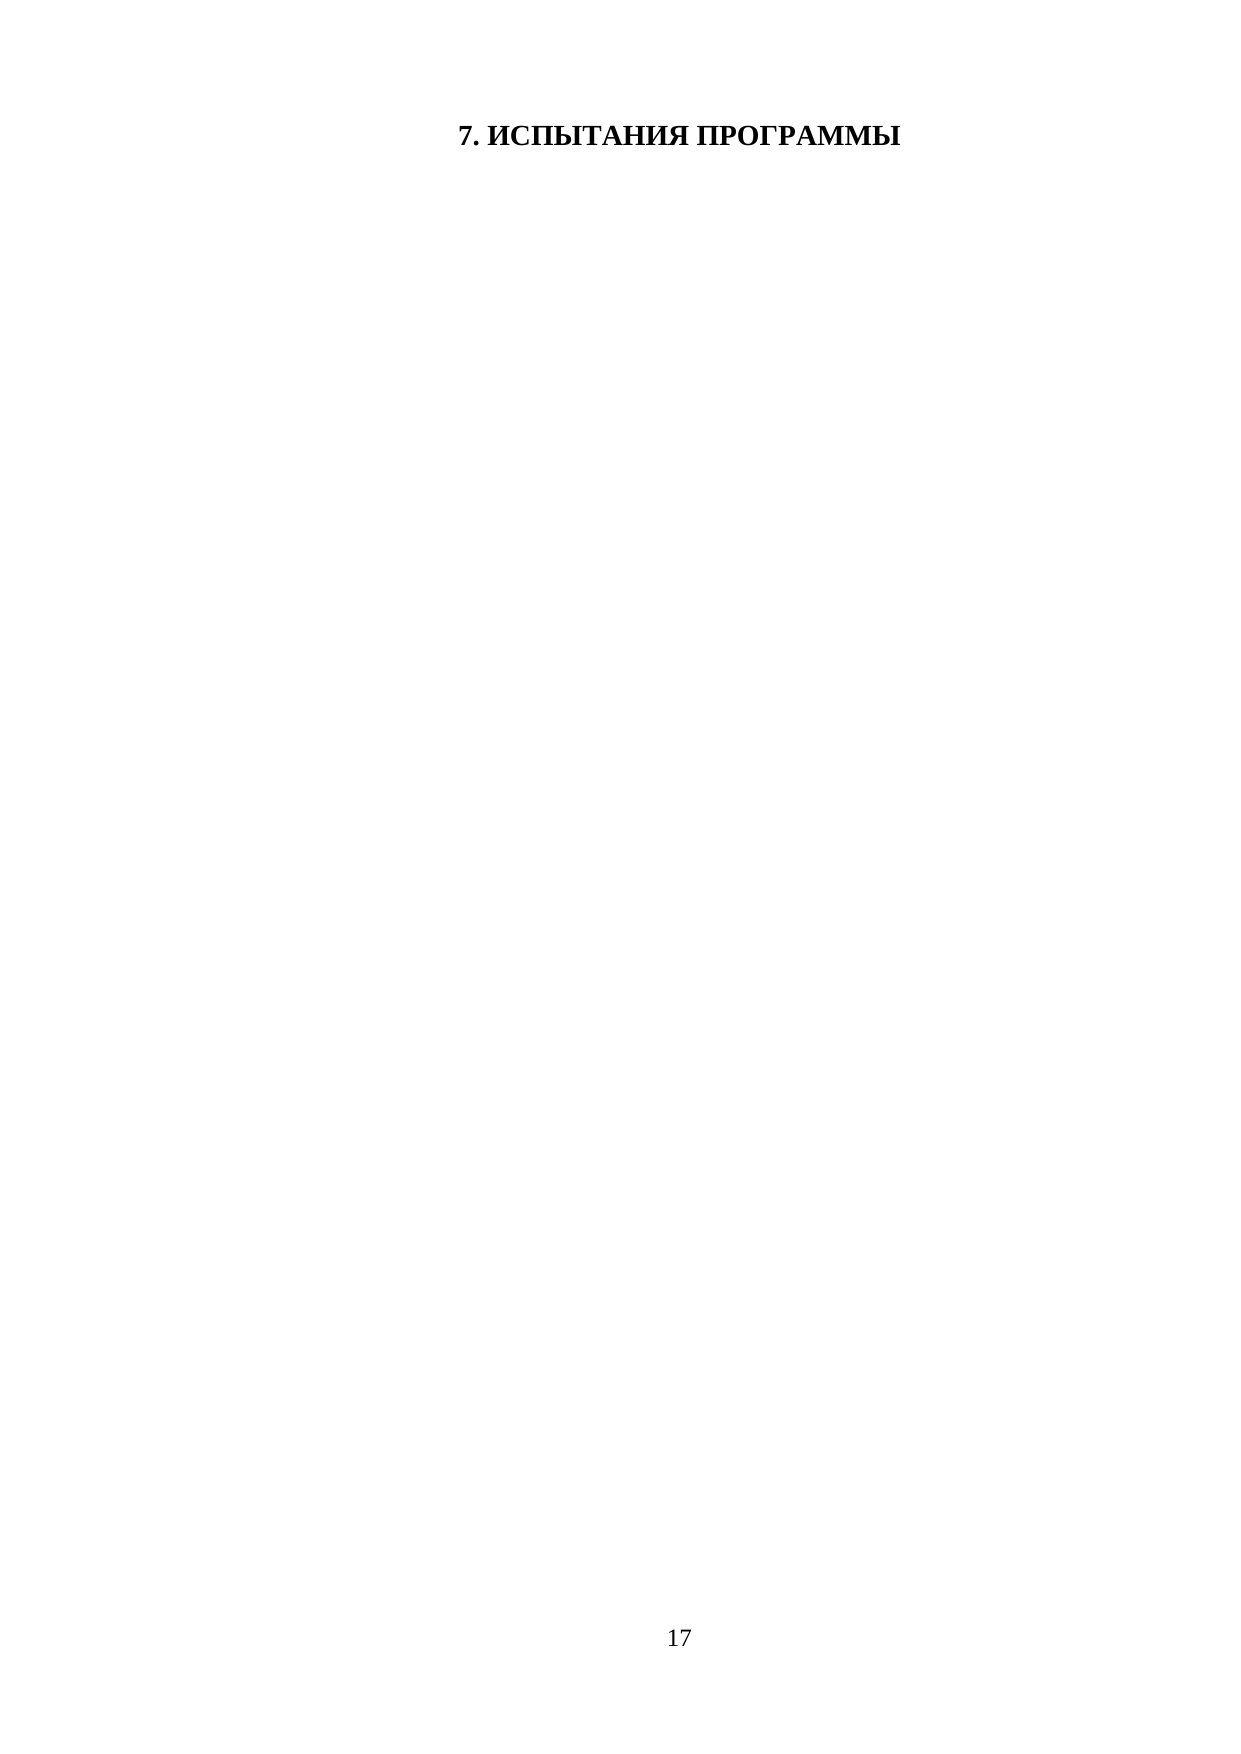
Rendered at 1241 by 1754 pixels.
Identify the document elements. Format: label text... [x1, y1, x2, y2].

text 7. Испытания программы [177, 118, 1181, 152]
